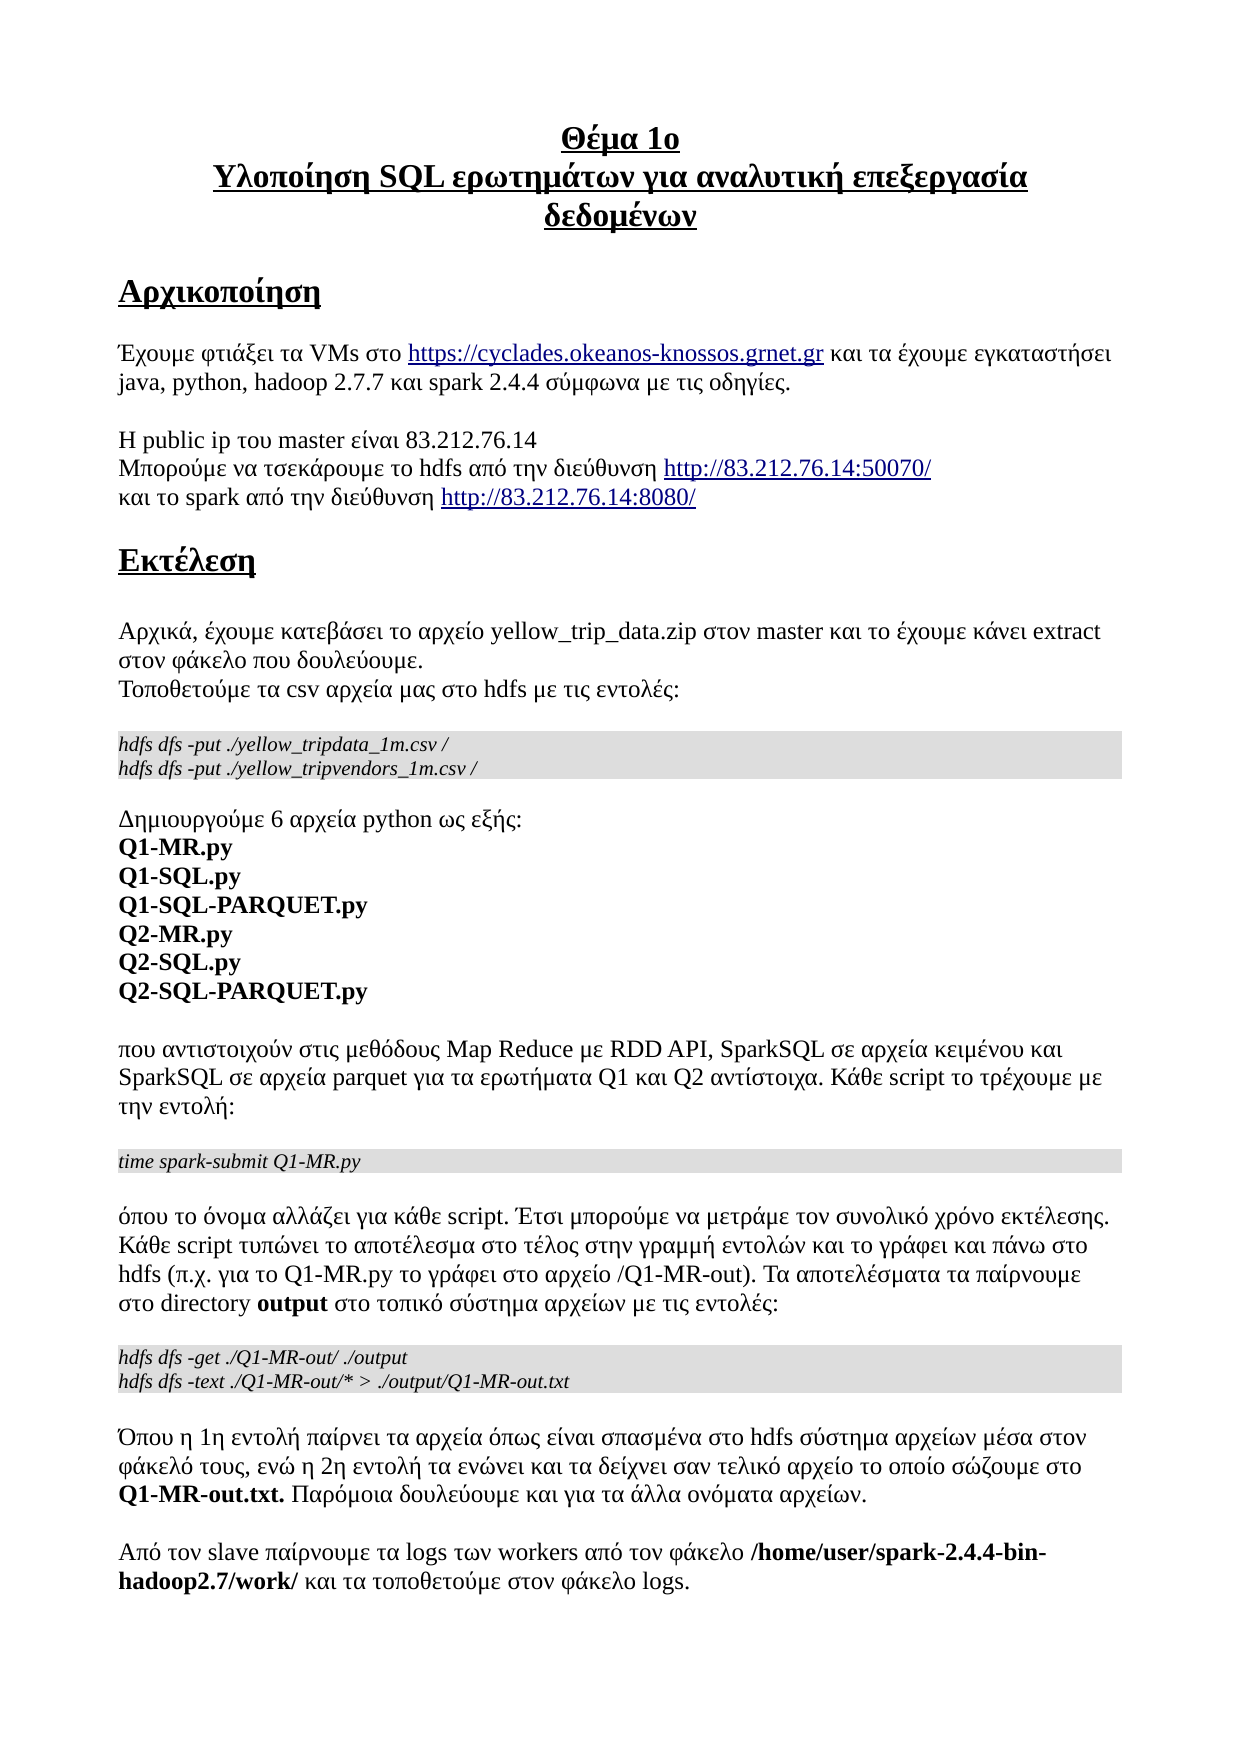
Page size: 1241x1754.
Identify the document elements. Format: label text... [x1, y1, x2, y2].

text Τοποθετούμε τα csv αρχεία μας στο hdfs με τις εντολές: [118, 674, 1122, 703]
text hdfs dfs -text ./Q1-MR-out/* > ./output/Q1-MR-out.txt [118, 1369, 1122, 1393]
text Όπου η 1η εντολή παίρνει τα αρχεία όπως είναι σπασμένα στο hdfs σύστημα αρχείων μέσα στον φάκελό τους, ενώ η 2η εντολή τα ενώνει και τα δείχνει σαν τελικό αρχείο το οποίο σώζουμε στο Q1-MR-out.txt. Παρόμοια δουλεύουμε και για τα άλλα ονόματα αρχείων. [118, 1422, 1122, 1508]
text και το spark από την διεύθυνση http://83.212.76.14:8080/ [118, 482, 1122, 511]
text Q1-SQL-PARQUET.py [118, 890, 1122, 919]
text Μπορούμε να τσεκάρουμε το hdfs από την διεύθυνση http://83.212.76.14:50070/ [118, 453, 1122, 482]
text Αρχικά, έχουμε κατεβάσει το αρχείο yellow_trip_data.zip στον master και το έχουμε κάνει extract στον φάκελο που δουλεύουμε. [118, 616, 1122, 674]
text Θέμα 1ο [118, 118, 1122, 156]
text Q2-MR.py [118, 919, 1122, 947]
text Έχουμε φτιάξει τα VMs στο https://cyclades.okeanos-knossos.grnet.gr και τα έχουμε εγκαταστήσει java, python, hadoop 2.7.7 και spark 2.4.4 σύμφωνα με τις οδηγίες. [118, 338, 1122, 396]
text που αντιστοιχούν στις μεθόδους Map Reduce με RDD API, SparkSQL σε αρχεία κειμένου και SparkSQL σε αρχεία parquet για τα ερωτήματα Q1 και Q2 αντίστοιχα. Κάθε script το τρέχουμε με την εντολή: [118, 1034, 1122, 1149]
text Αρχικοποίηση [118, 271, 1122, 310]
text όπου το όνομα αλλάζει για κάθε script. Έτσι μπορούμε να μετράμε τον συνολικό χρόνο εκτέλεσης. [118, 1201, 1122, 1230]
text Δημιουργούμε 6 αρχεία python ως εξής: [118, 804, 1122, 832]
text hdfs dfs -put ./yellow_tripdata_1m.csv / [118, 731, 1122, 756]
text Q1-SQL.py [118, 861, 1122, 890]
text δεδομένων [118, 195, 1122, 233]
text time spark-submit Q1-MR.py [118, 1149, 1122, 1173]
text Υλοποίηση SQL ερωτημάτων για αναλυτική επεξεργασία [118, 156, 1122, 195]
text Κάθε script τυπώνει το αποτέλεσμα στο τέλος στην γραμμή εντολών και το γράφει και πάνω στο hdfs (π.χ. για το Q1-MR.py το γράφει στο αρχείο /Q1-MR-out). Τα αποτελέσματα τα παίρνουμε στο directory output στο τοπικό σύστημα αρχείων με τις εντολές: [118, 1230, 1122, 1316]
text Από τον slave παίρνουμε τα logs των workers από τον φάκελο /home/user/spark-2.4.4-bin-hadoop2.7/work/ και τα τοποθετούμε στον φάκελο logs. [118, 1537, 1122, 1594]
text Η public ip του master είναι 83.212.76.14 [118, 425, 1122, 453]
text Q2-SQL-PARQUET.py [118, 976, 1122, 1005]
text Q2-SQL.py [118, 947, 1122, 976]
text Q1-MR.py [118, 832, 1122, 861]
text hdfs dfs -get ./Q1-MR-out/ ./output [118, 1345, 1122, 1369]
text hdfs dfs -put ./yellow_tripvendors_1m.csv / [118, 756, 1122, 779]
text Εκτέλεση [118, 540, 1122, 578]
